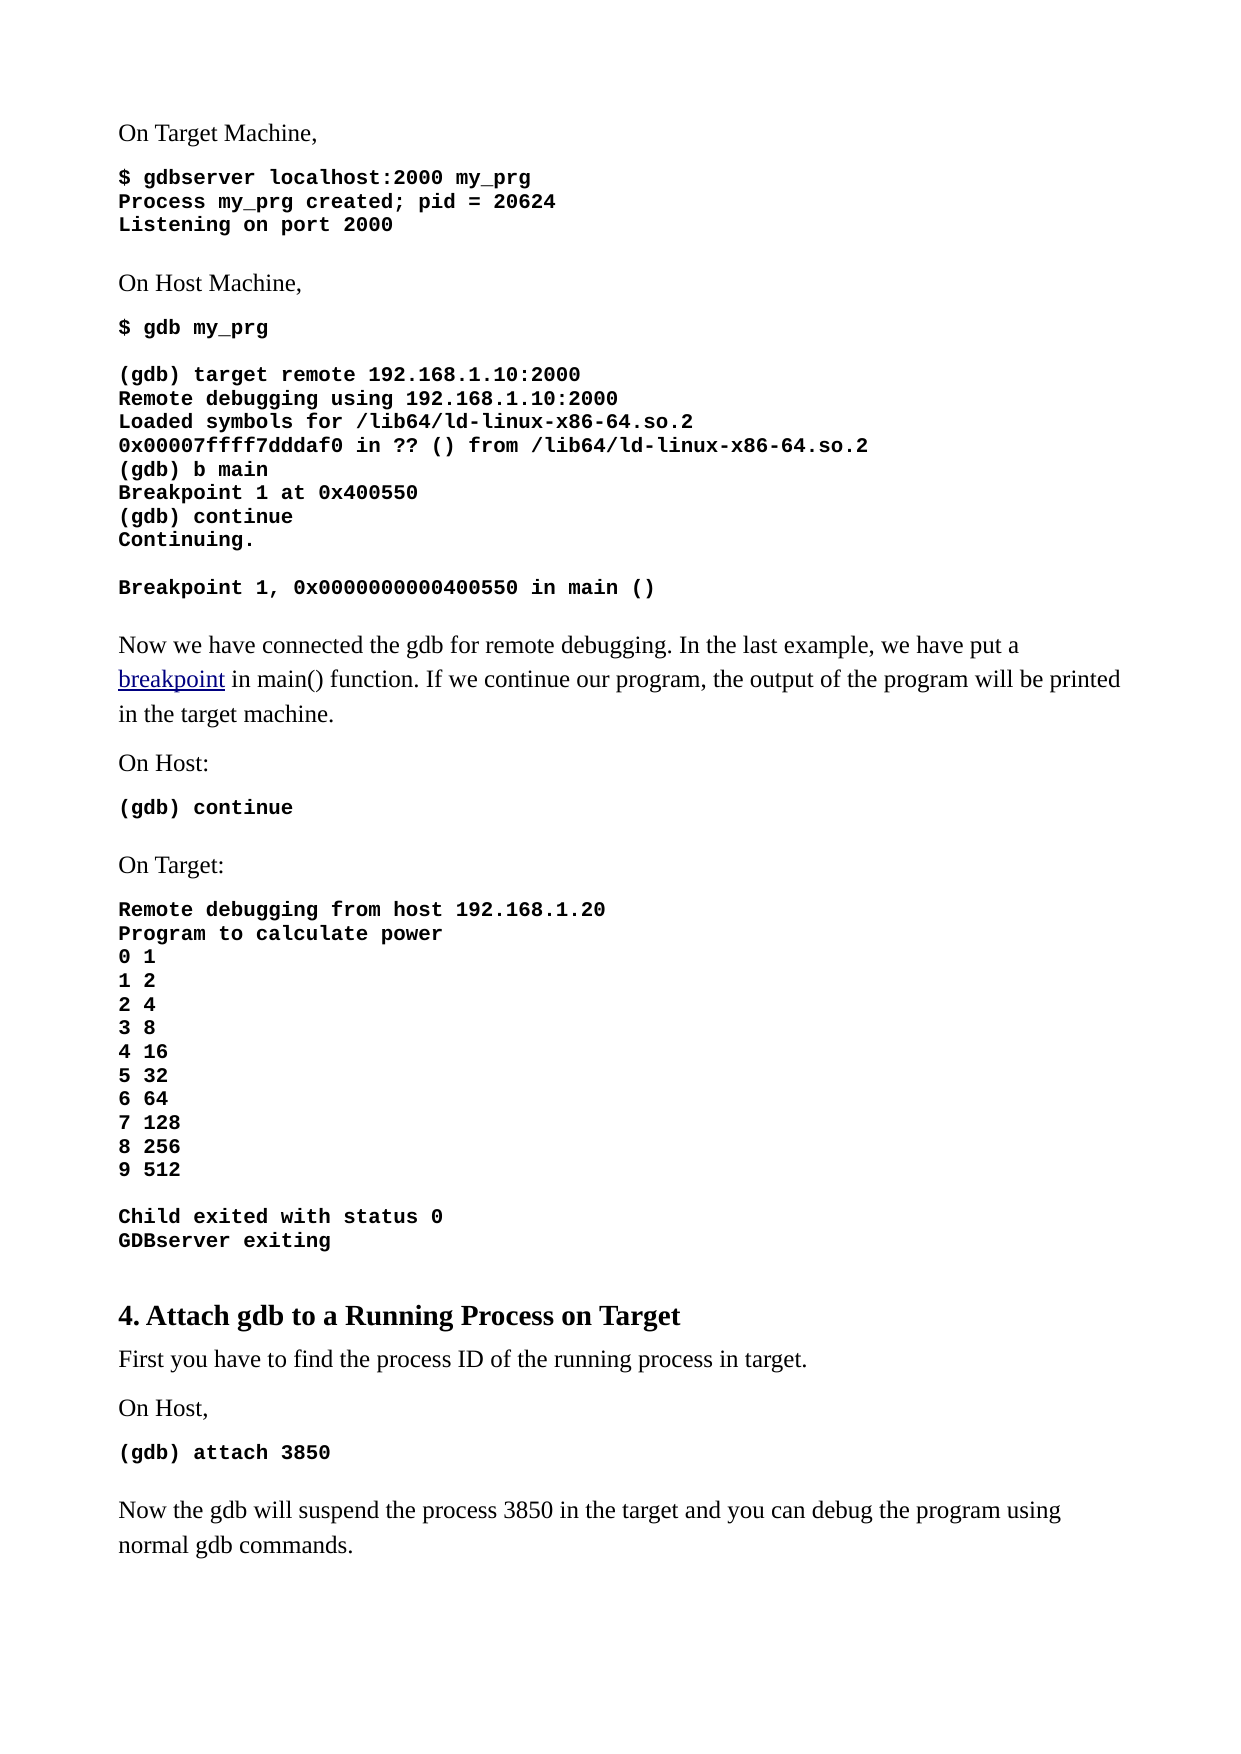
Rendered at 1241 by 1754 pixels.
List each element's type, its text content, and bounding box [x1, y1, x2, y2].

text GDBserver exiting [118, 1230, 1122, 1254]
text $ gdbserver localhost:2000 my_prg [118, 167, 1122, 191]
text On Target: [118, 850, 1122, 879]
subtitle 4. Attach gdb to a Running Process on Target [118, 1298, 1122, 1331]
text 0x00007ffff7dddaf0 in ?? () from /lib64/ld-linux-x86-64.so.2 [118, 435, 1122, 458]
text Remote debugging using 192.168.1.10:2000 [118, 388, 1122, 411]
text 4 16 [118, 1041, 1122, 1065]
text 7 128 [118, 1112, 1122, 1136]
text (gdb) continue [118, 506, 1122, 529]
text Now the gdb will suspend the process 3850 in the target and you can debug the program using normal gdb commands. [118, 1495, 1122, 1558]
text First you have to find the process ID of the running process in target. [118, 1344, 1122, 1373]
text Remote debugging from host 192.168.1.20 [118, 899, 1122, 923]
text 8 256 [118, 1136, 1122, 1159]
text Breakpoint 1, 0x0000000000400550 in main () [118, 577, 1122, 600]
text On Host, [118, 1393, 1122, 1422]
text $ gdb my_prg [118, 317, 1122, 340]
text Listening on port 2000 [118, 214, 1122, 238]
text Breakpoint 1 at 0x400550 [118, 482, 1122, 506]
text 5 32 [118, 1065, 1122, 1088]
text On Host Machine, [118, 268, 1122, 296]
text 3 8 [118, 1017, 1122, 1041]
text Process my_prg created; pid = 20624 [118, 191, 1122, 214]
text (gdb) target remote 192.168.1.10:2000 [118, 364, 1122, 388]
text Child exited with status 0 [118, 1207, 1122, 1230]
text Now we have connected the gdb for remote debugging. In the last example, we have put a breakpoint in main() function. If we continue our program, the output of the program will be printed in the target machine. [118, 630, 1122, 728]
text 9 512 [118, 1159, 1122, 1183]
text Program to calculate power [118, 923, 1122, 946]
text (gdb) continue [118, 797, 1122, 821]
text On Target Machine, [118, 118, 1122, 147]
text 6 64 [118, 1088, 1122, 1112]
text 0 1 [118, 946, 1122, 970]
text Continuing. [118, 529, 1122, 553]
text On Host: [118, 748, 1122, 777]
text 2 4 [118, 994, 1122, 1017]
text (gdb) b main [118, 458, 1122, 482]
text (gdb) attach 3850 [118, 1442, 1122, 1466]
text 1 2 [118, 970, 1122, 994]
text Loaded symbols for /lib64/ld-linux-x86-64.so.2 [118, 411, 1122, 435]
